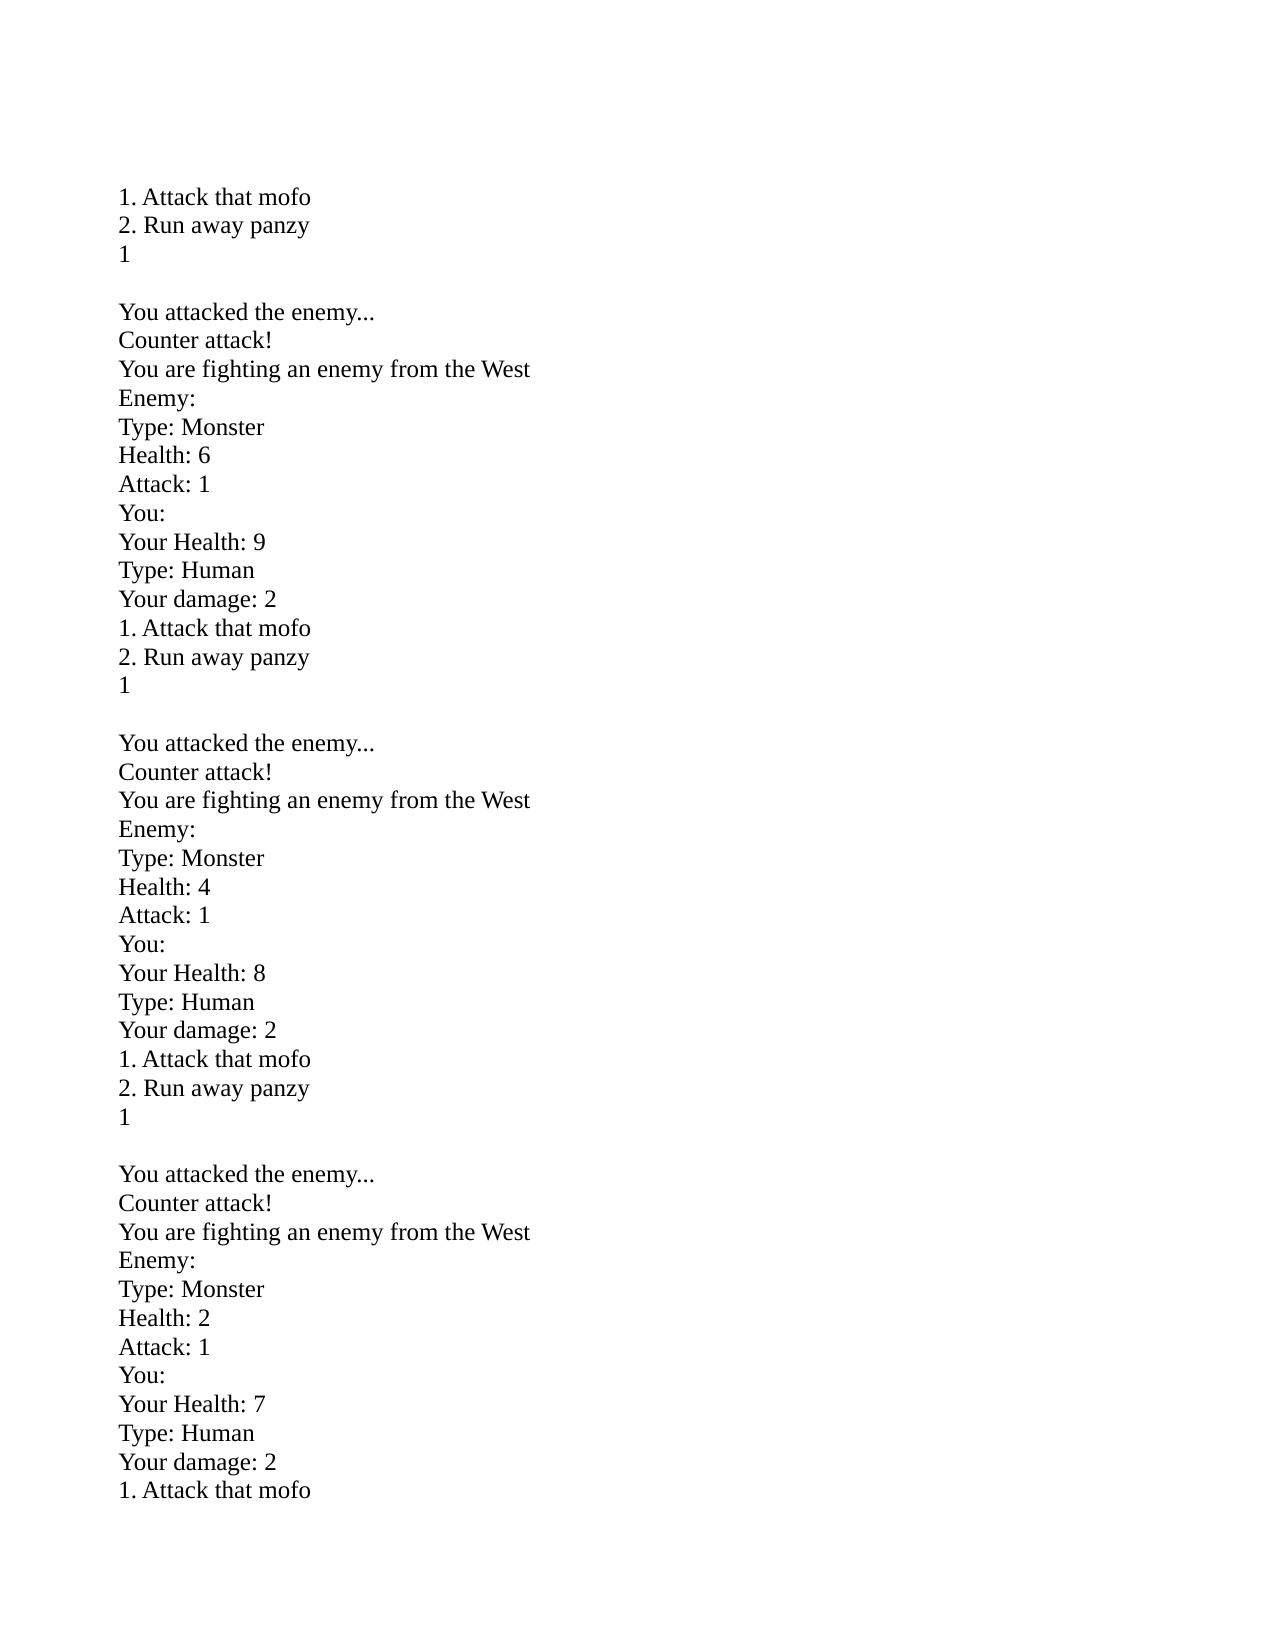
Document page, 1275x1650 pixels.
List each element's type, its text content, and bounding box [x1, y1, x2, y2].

text Health: 6 [118, 440, 1157, 469]
text Your damage: 2 [118, 1447, 1157, 1475]
text You are fighting an enemy from the West [118, 785, 1157, 814]
text Attack: 1 [118, 469, 1157, 498]
text Attack: 1 [118, 900, 1157, 929]
text 1 [118, 670, 1157, 699]
text Type: Human [118, 987, 1157, 1015]
text You are fighting an enemy from the West [118, 1217, 1157, 1245]
text 2. Run away panzy [118, 210, 1157, 239]
text Health: 2 [118, 1303, 1157, 1332]
text Your Health: 8 [118, 958, 1157, 987]
text 2. Run away panzy [118, 1073, 1157, 1102]
text 2. Run away panzy [118, 642, 1157, 670]
text 1. Attack that mofo [118, 613, 1157, 642]
text Type: Human [118, 555, 1157, 584]
text 1. Attack that mofo [118, 182, 1157, 210]
text You: [118, 498, 1157, 527]
text Type: Monster [118, 1274, 1157, 1303]
text Health: 4 [118, 872, 1157, 900]
text Counter attack! [118, 325, 1157, 354]
text Attack: 1 [118, 1332, 1157, 1360]
text Type: Monster [118, 843, 1157, 872]
text 1. Attack that mofo [118, 1475, 1157, 1504]
text Enemy: [118, 814, 1157, 843]
text You attacked the enemy... [118, 728, 1157, 757]
text Enemy: [118, 1245, 1157, 1274]
text You attacked the enemy... [118, 1159, 1157, 1188]
text Your Health: 9 [118, 527, 1157, 555]
text You: [118, 929, 1157, 958]
text Counter attack! [118, 757, 1157, 785]
text Enemy: [118, 383, 1157, 412]
text Your damage: 2 [118, 584, 1157, 613]
text You: [118, 1360, 1157, 1389]
text Type: Monster [118, 412, 1157, 440]
text 1 [118, 1102, 1157, 1130]
text You attacked the enemy... [118, 297, 1157, 325]
text 1. Attack that mofo [118, 1044, 1157, 1073]
text 1 [118, 239, 1157, 268]
text Your Health: 7 [118, 1389, 1157, 1418]
text You are fighting an enemy from the West [118, 354, 1157, 383]
text Counter attack! [118, 1188, 1157, 1217]
text Type: Human [118, 1418, 1157, 1447]
text Your damage: 2 [118, 1015, 1157, 1044]
